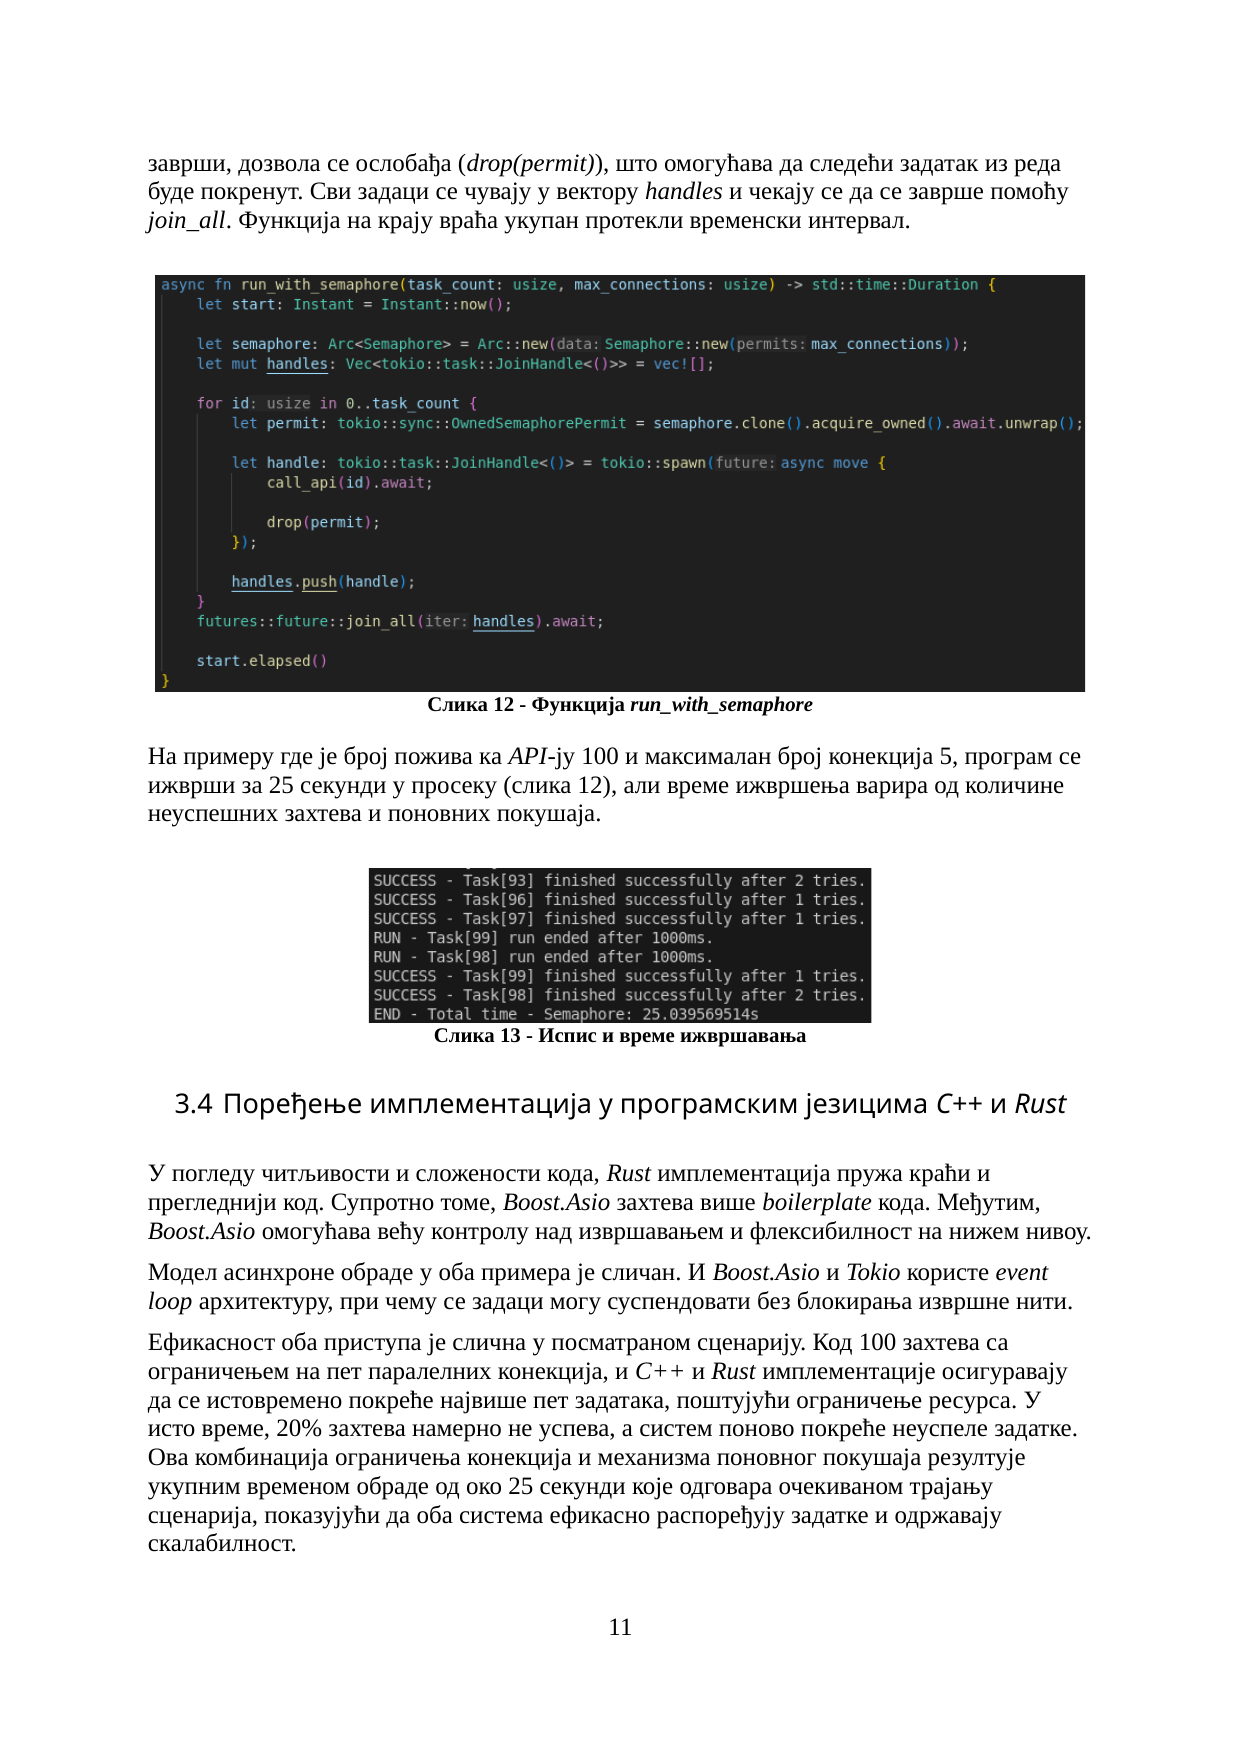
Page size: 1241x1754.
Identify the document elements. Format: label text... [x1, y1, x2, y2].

text Ефикасност оба приступа је слична у посматраном сценарију. Код 100 захтева са ограничењем на пет паралелних конекција, и C++ и Rust имплементације осигуравају да се истовремено покреће највише пет задатака, поштујући ограничење ресурса. У исто време, 20% захтева намерно не успева, а систем поново покреће неуспеле задатке. Ова комбинација ограничења конекција и механизма поновног покушаја резултује укупним временом обраде од око 25 секунди које одговара очекиваном трајању сценарија, показујући да оба система ефикасно распоређују задатке и одржавају скалабилност. [148, 1327, 1092, 1557]
text Слика 13 - Испис и време ижвршавања [148, 868, 1092, 1047]
text заврши, дозвола се ослобађа (drop(permit)), што омогућава да следећи задатак из реда буде покренут. Сви задаци се чувају у вектору handles и чекају се да се заврше помоћу join_all. Функција на крају враћа укупан протекли временски интервал. [148, 148, 1092, 234]
picture [368, 868, 872, 1023]
text На примеру где је број пожива ка API-ју 100 и максималан број конекција 5, програм се ижврши за 25 секунди у просеку (слика 12), али време ижвршења варира од количине неуспешних захтева и поновних покушаја. [148, 741, 1092, 827]
text У погледу читљивости и сложености кода, Rust имплементација пружа краћи и прегледнији код. Супротно томе, Boost.Asio захтева више boilerplate кода. Међутим, Boost.Asio омогућава већу контролу над извршавањем и флексибилност на нижем нивоу. [148, 1158, 1092, 1245]
picture [155, 275, 1086, 692]
subtitle Поређење имплементација у програмским језицима C++ и Rust [174, 1084, 1078, 1121]
text Модел асинхроне обраде у оба примера је сличан. И Boost.Asio и Tokio користе event loop архитектуру, при чему се задаци могу суспендовати без блокирања извршне нити. [148, 1257, 1092, 1315]
text Слика 12 - Функција run_with_semaphore [148, 275, 1092, 716]
